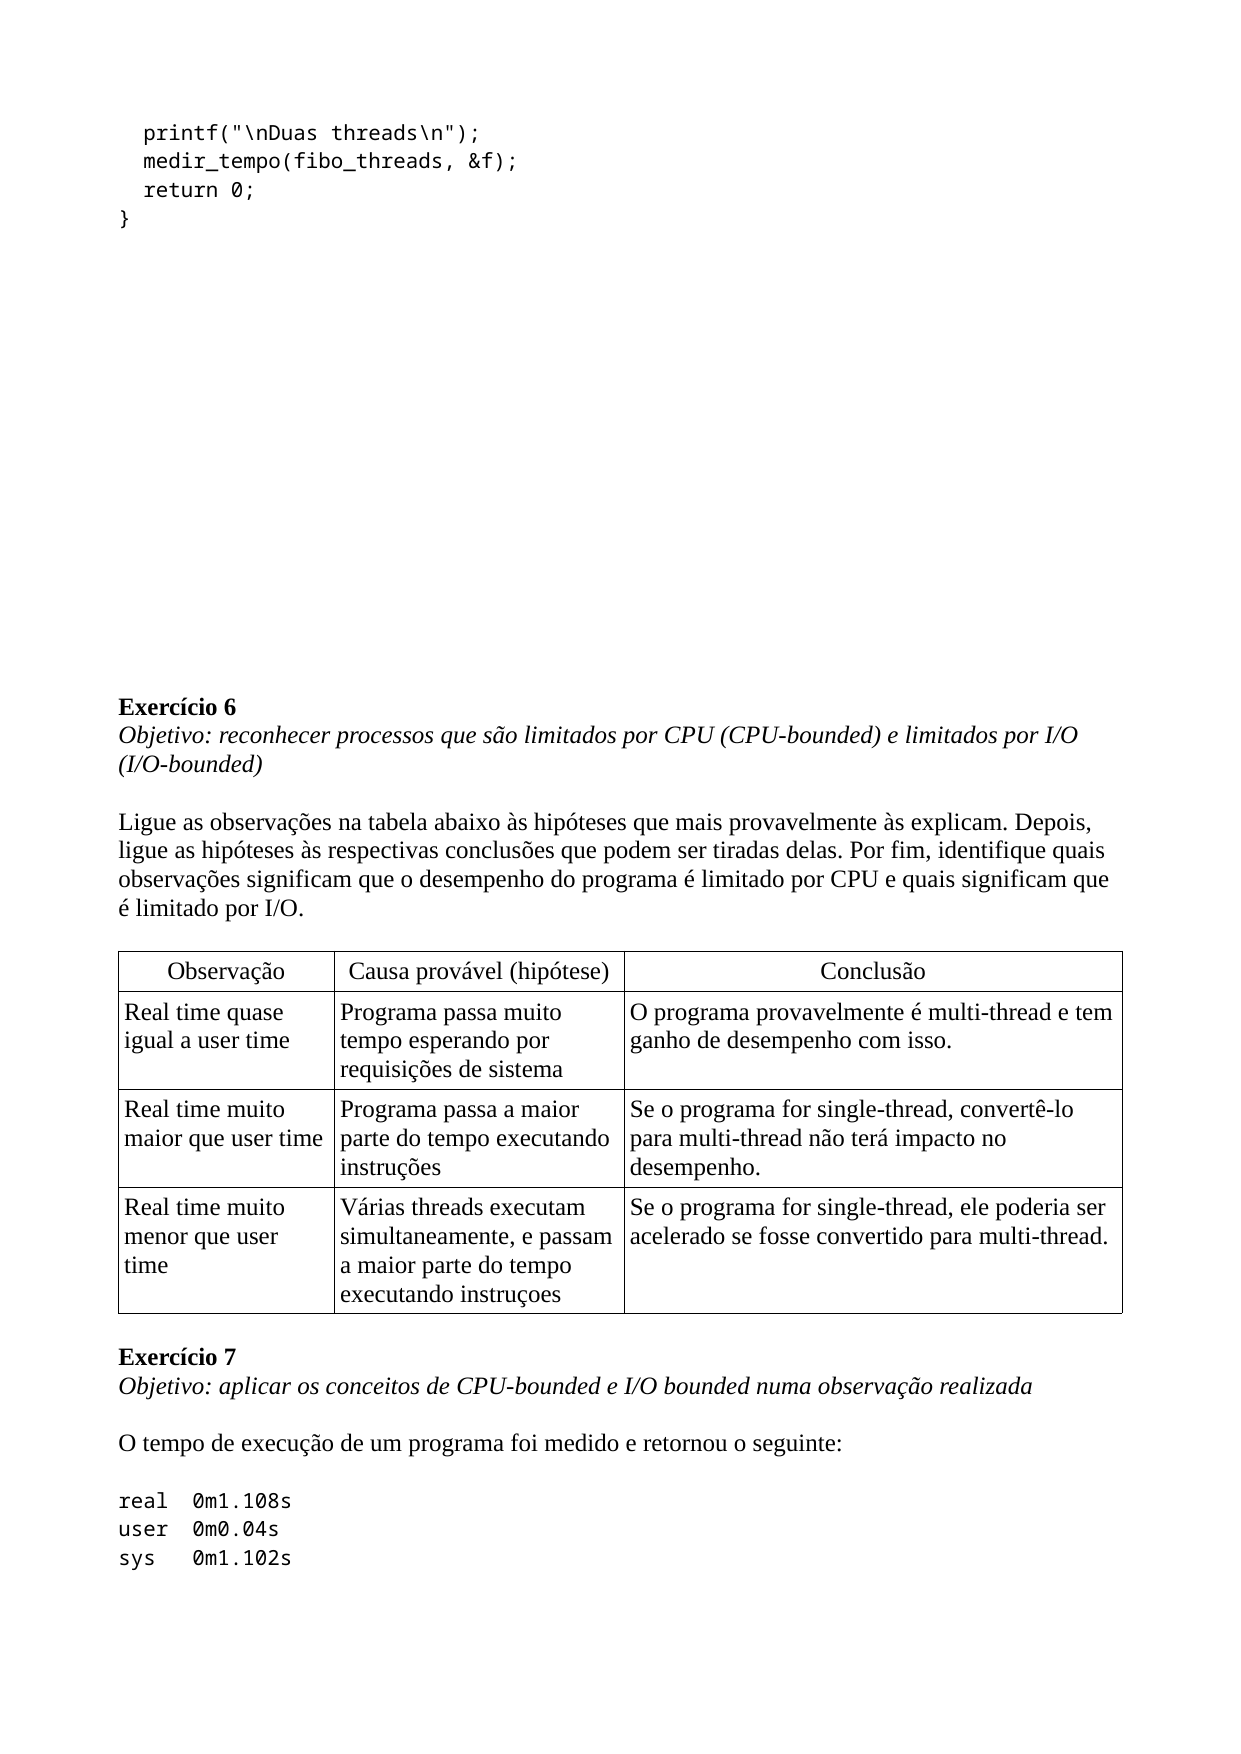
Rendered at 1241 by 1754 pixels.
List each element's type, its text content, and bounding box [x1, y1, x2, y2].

table_cell Real time muito menor que user time [119, 1188, 334, 1313]
text user 0m0.04s [118, 1514, 1122, 1543]
table_header Observação [119, 952, 334, 991]
text O tempo de execução de um programa foi medido e retornou o seguinte: [118, 1428, 1122, 1457]
table_cell O programa provavelmente é multi-thread e tem ganho de desempenho com isso. [625, 992, 1122, 1089]
table_cell Programa passa a maior parte do tempo executando instruções [335, 1090, 624, 1187]
text } [118, 203, 1122, 232]
text real 0m1.108s [118, 1486, 1122, 1514]
table_header Causa provável (hipótese) [335, 952, 624, 991]
text medir_tempo(fibo_threads, &f); [118, 147, 1122, 175]
text return 0; [118, 175, 1122, 203]
text Ligue as observações na tabela abaixo às hipóteses que mais provavelmente às explicam. Depois, ligue as hipóteses às respectivas conclusões que podem ser tiradas delas. Por fim, identifique quais observações significam que o desempenho do programa é limitado por CPU e quais significam que é limitado por I/O. [118, 807, 1122, 922]
table_header Conclusão [625, 952, 1122, 991]
table_cell Várias threads executam simultaneamente, e passam a maior parte do tempo executando instruçoes [335, 1188, 624, 1313]
text sys 0m1.102s [118, 1543, 1122, 1571]
text Objetivo: reconhecer processos que são limitados por CPU (CPU-bounded) e limitados por I/O (I/O-bounded) [118, 721, 1122, 778]
text printf("\nDuas threads\n"); [118, 118, 1122, 147]
table_cell Se o programa for single-thread, convertê-lo para multi-thread não terá impacto no desempenho. [625, 1090, 1122, 1187]
table_cell Real time quase igual a user time [119, 992, 334, 1089]
table_cell Real time muito maior que user time [119, 1090, 334, 1187]
table_cell Programa passa muito tempo esperando por requisições de sistema [335, 992, 624, 1089]
text Objetivo: aplicar os conceitos de CPU-bounded e I/O bounded numa observação realizada [118, 1371, 1122, 1399]
text Exercício 7 [118, 1342, 1122, 1371]
text Exercício 6 [118, 692, 1122, 721]
table_cell Se o programa for single-thread, ele poderia ser acelerado se fosse convertido para multi-thread. [625, 1188, 1122, 1313]
